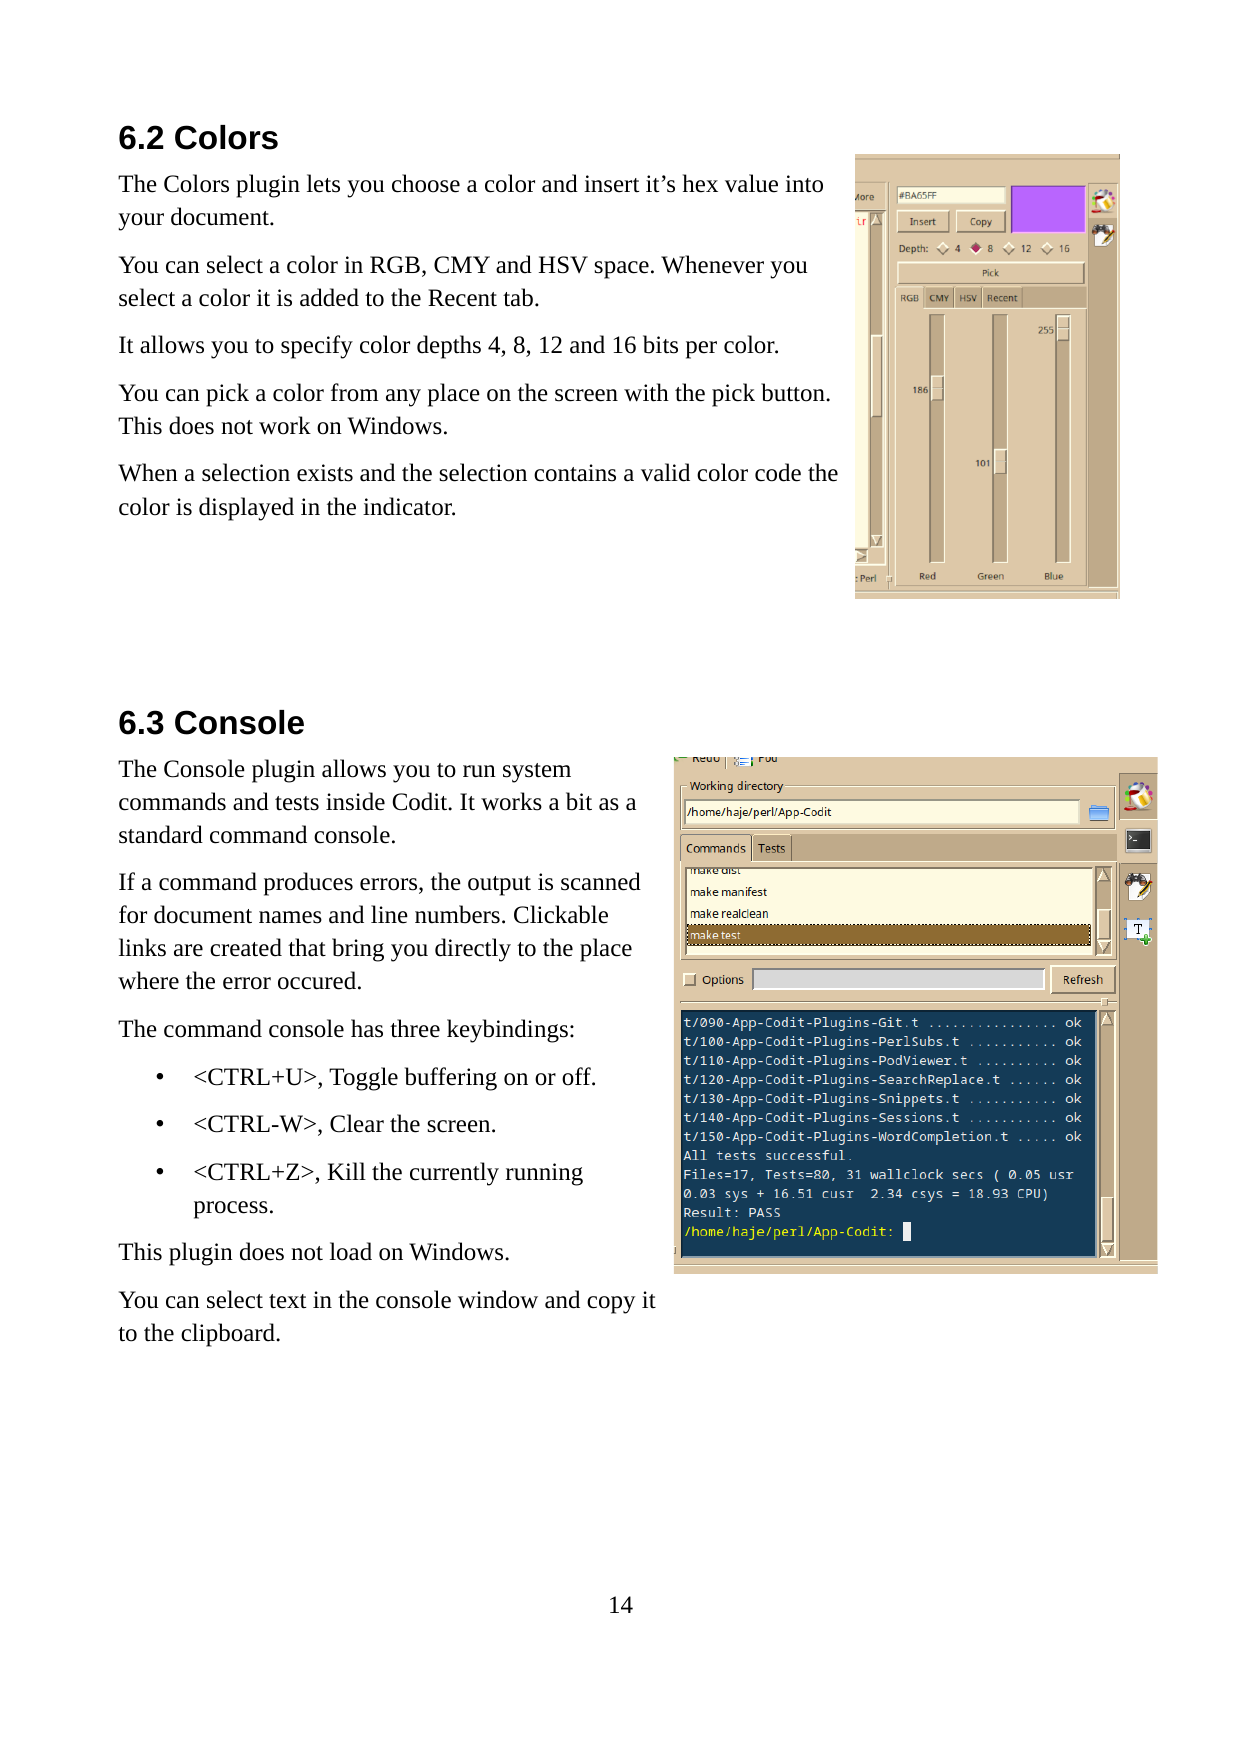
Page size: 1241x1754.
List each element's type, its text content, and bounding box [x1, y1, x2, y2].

text This plugin does not load on Windows. [118, 1237, 659, 1266]
list <CTRL+Z>, Kill the currently running process. [156, 1157, 659, 1219]
text It allows you to specify color depths 4, 8, 12 and 16 bits per color. [118, 330, 847, 359]
text The command console has three keybindings: [118, 1014, 659, 1043]
list <CTRL+U>, Toggle buffering on or off. [156, 1062, 659, 1090]
text You can select a color in RGB, CMY and HSV space. Whenever you select a color it is added to the Recent tab. [118, 250, 847, 311]
text The Colors plugin lets you choose a color and insert it’s hex value into your document. [118, 169, 847, 231]
text When a selection exists and the selection contains a valid color code the color is displayed in the indicator. [118, 458, 847, 520]
picture [847, 141, 1128, 613]
text The Console plugin allows you to run system commands and tests inside Codit. It works a bit as a standard command console. [118, 742, 1173, 1289]
text You can select text in the console window and copy it to the clipboard. [118, 1285, 1122, 1347]
list <CTRL-W>, Clear the screen. [156, 1109, 659, 1138]
picture [673, 757, 1158, 1274]
subtitle 6.3 Console [118, 703, 1122, 741]
text You can pick a color from any place on the screen with the pick button. This does not work on Windows. [118, 378, 847, 440]
subtitle 6.2 Colors [118, 118, 1122, 157]
text If a command produces errors, the output is scanned for document names and line numbers. Clickable links are created that bring you directly to the place where the error occured. [118, 867, 659, 995]
